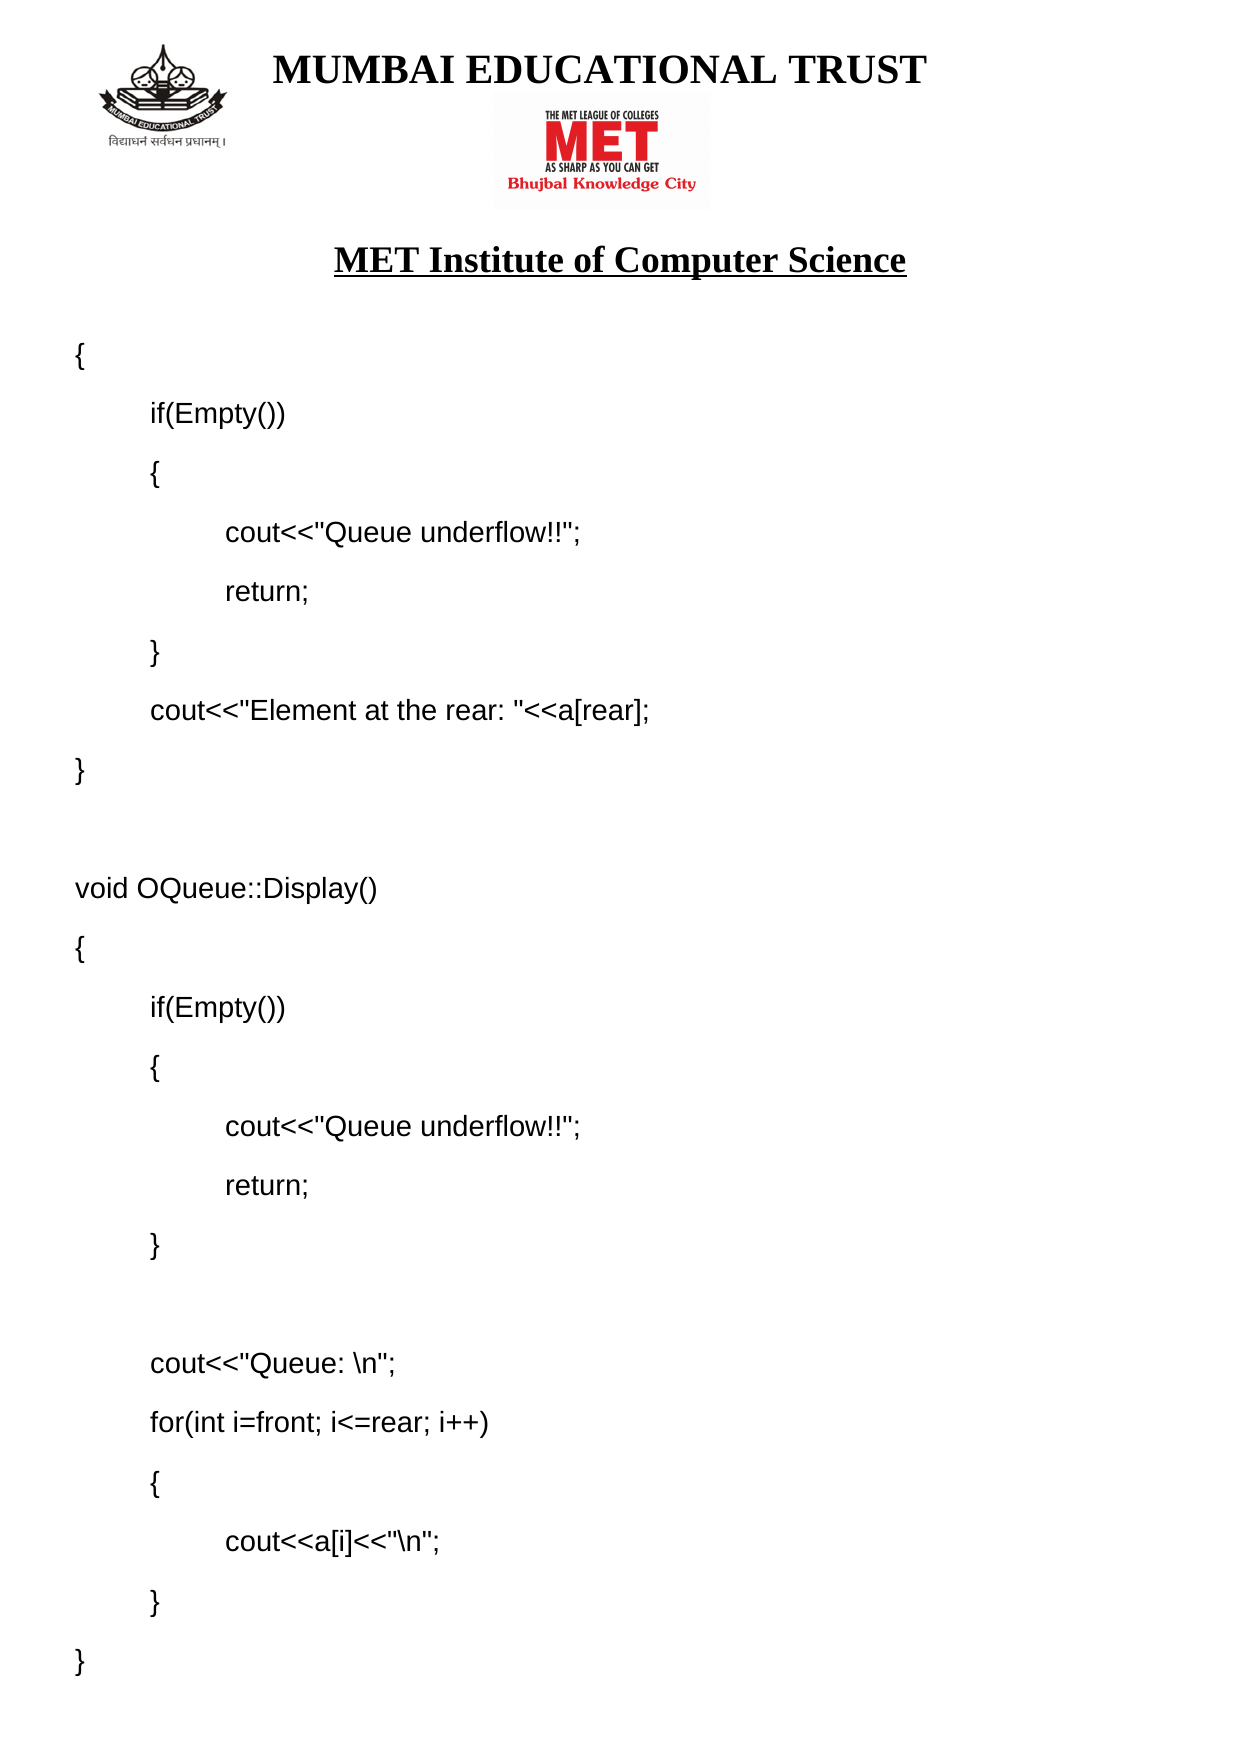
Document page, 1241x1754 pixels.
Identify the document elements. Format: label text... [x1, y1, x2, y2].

text } [75, 752, 1165, 786]
text void OQueue::Display() [75, 871, 1165, 904]
text cout<<a[i]<<"\n"; [75, 1524, 1165, 1558]
text cout<<"Queue underflow!!"; [75, 1108, 1165, 1142]
text return; [75, 574, 1165, 608]
text for(int i=front; i<=rear; i++) [75, 1405, 1165, 1439]
text { [75, 930, 1165, 964]
text return; [75, 1168, 1165, 1201]
text cout<<"Queue: \n"; [75, 1346, 1165, 1379]
text cout<<"Element at the rear: "<<a[rear]; [75, 693, 1165, 726]
text { [75, 1465, 1165, 1498]
text } [75, 1227, 1165, 1261]
picture [492, 92, 712, 210]
text } [75, 1583, 1165, 1617]
text { [75, 1049, 1165, 1083]
text if(Empty()) [75, 990, 1165, 1023]
text } [75, 1643, 1165, 1676]
text { [75, 337, 1165, 370]
text } [75, 633, 1165, 667]
text { [75, 455, 1165, 489]
picture [98, 44, 228, 148]
text cout<<"Queue underflow!!"; [75, 515, 1165, 548]
text if(Empty()) [75, 396, 1165, 429]
